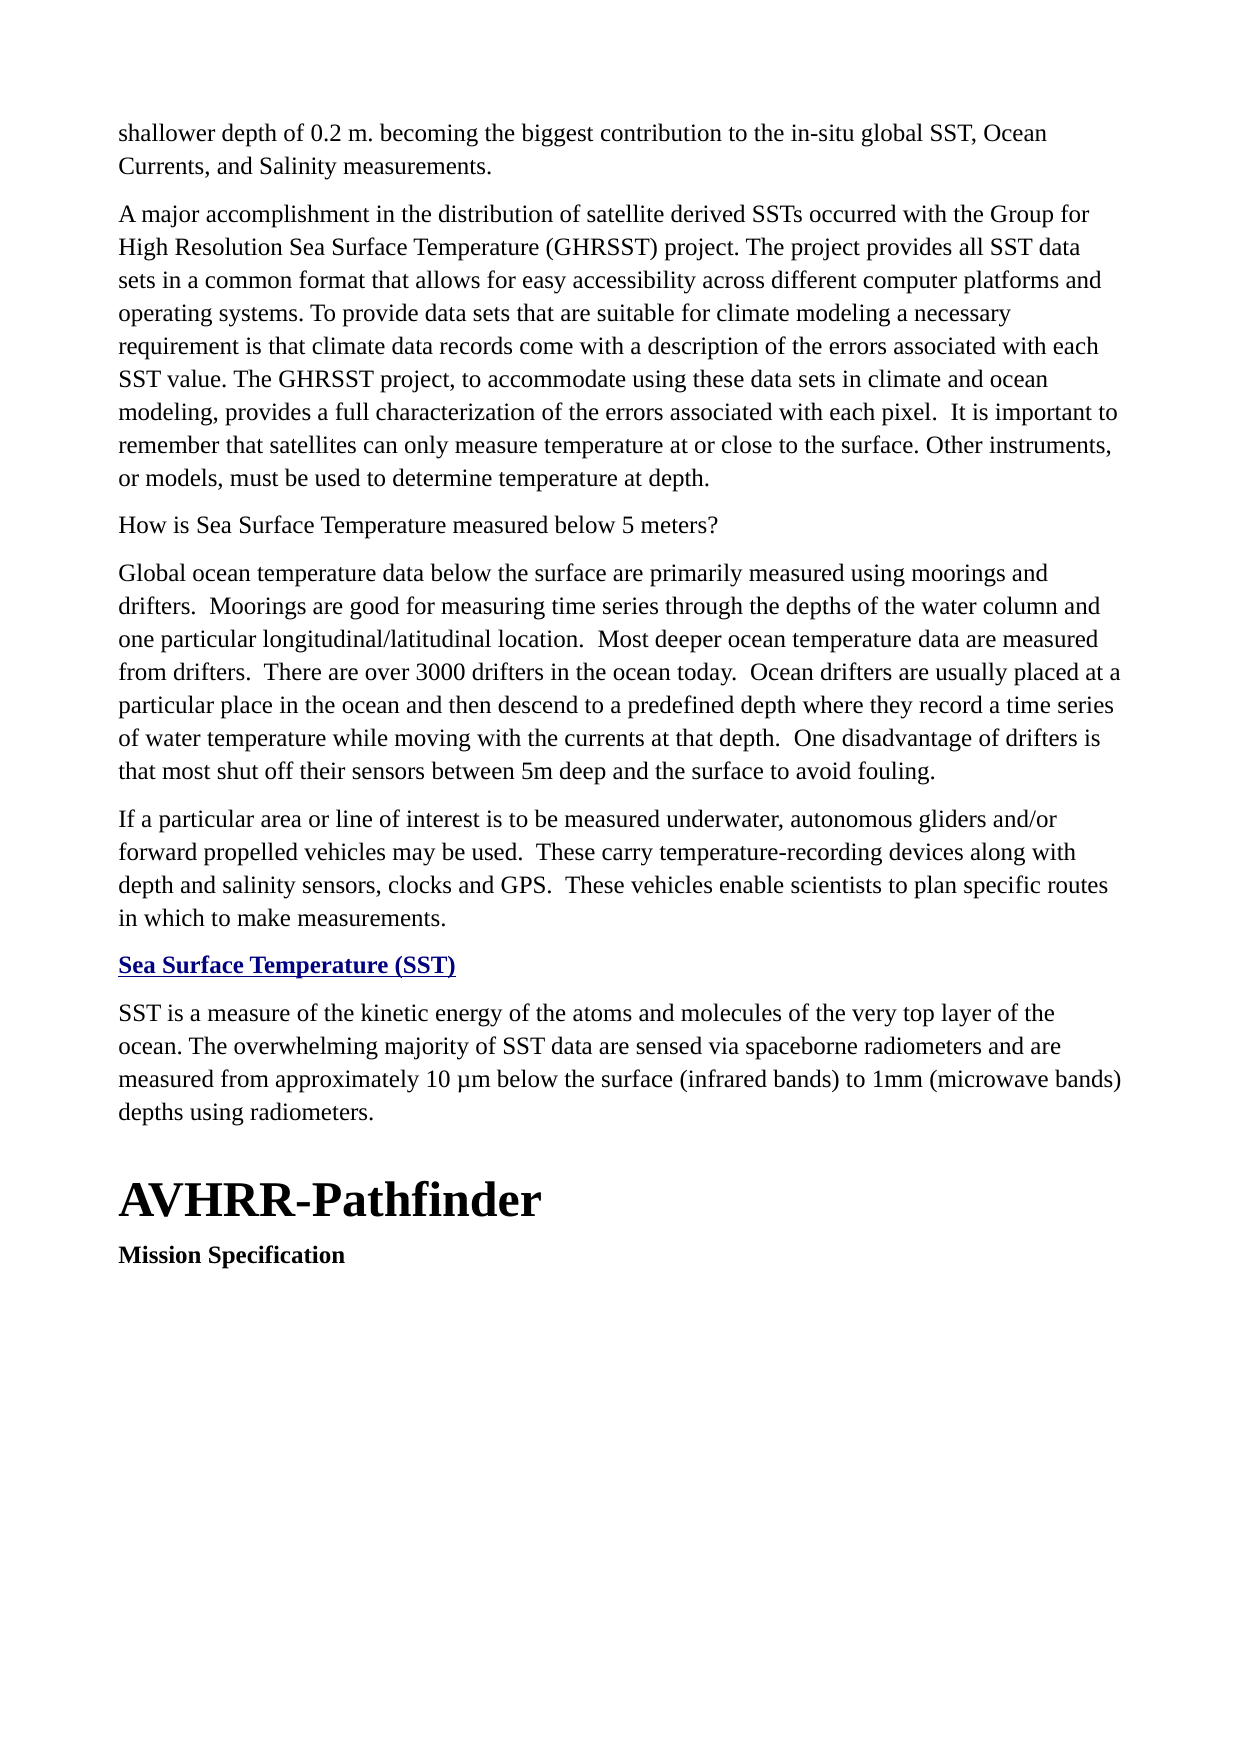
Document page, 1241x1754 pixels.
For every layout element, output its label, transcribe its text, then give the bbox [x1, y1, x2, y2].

text Sea Surface Temperature (SST) [118, 951, 1122, 979]
text Mission Specification [118, 1240, 1122, 1268]
text SST is a measure of the kinetic energy of the atoms and molecules of the very top layer of the ocean. The overwhelming majority of SST data are sensed via spaceborne radiometers and are measured from approximately 10 µm below the surface (infrared bands) to 1mm (microwave bands) depths using radiometers. [118, 998, 1122, 1126]
text A major accomplishment in the distribution of satellite derived SSTs occurred with the Group for High Resolution Sea Surface Temperature (GHRSST) project. The project provides all SST data sets in a common format that allows for easy accessibility across different computer platforms and operating systems. To provide data sets that are suitable for climate modeling a necessary requirement is that climate data records come with a description of the errors associated with each SST value. The GHRSST project, to accommodate using these data sets in climate and ocean modeling, provides a full characterization of the errors associated with each pixel. It is important to remember that satellites can only measure temperature at or close to the surface. Other instruments, or models, must be used to determine temperature at depth. [118, 199, 1122, 492]
subtitle AVHRR-Pathfinder [118, 1170, 1122, 1227]
text How is Sea Surface Temperature measured below 5 meters? [118, 511, 1122, 539]
text Global ocean temperature data below the surface are primarily measured using moorings and drifters. Moorings are good for measuring time series through the depths of the water column and one particular longitudinal/latitudinal location. Most deeper ocean temperature data are measured from drifters. There are over 3000 drifters in the ocean today. Ocean drifters are usually placed at a particular place in the ocean and then descend to a predefined depth where they record a time series of water temperature while moving with the currents at that depth. One disadvantage of drifters is that most shut off their sensors between 5m deep and the surface to avoid fouling. [118, 558, 1122, 785]
text shallower depth of 0.2 m. becoming the biggest contribution to the in-situ global SST, Ocean Currents, and Salinity measurements. [118, 118, 1122, 180]
text If a particular area or line of interest is to be measured underwater, autonomous gliders and/or forward propelled vehicles may be used. These carry temperature-recording devices along with depth and salinity sensors, clocks and GPS. These vehicles enable scientists to plan specific routes in which to make measurements. [118, 804, 1122, 932]
